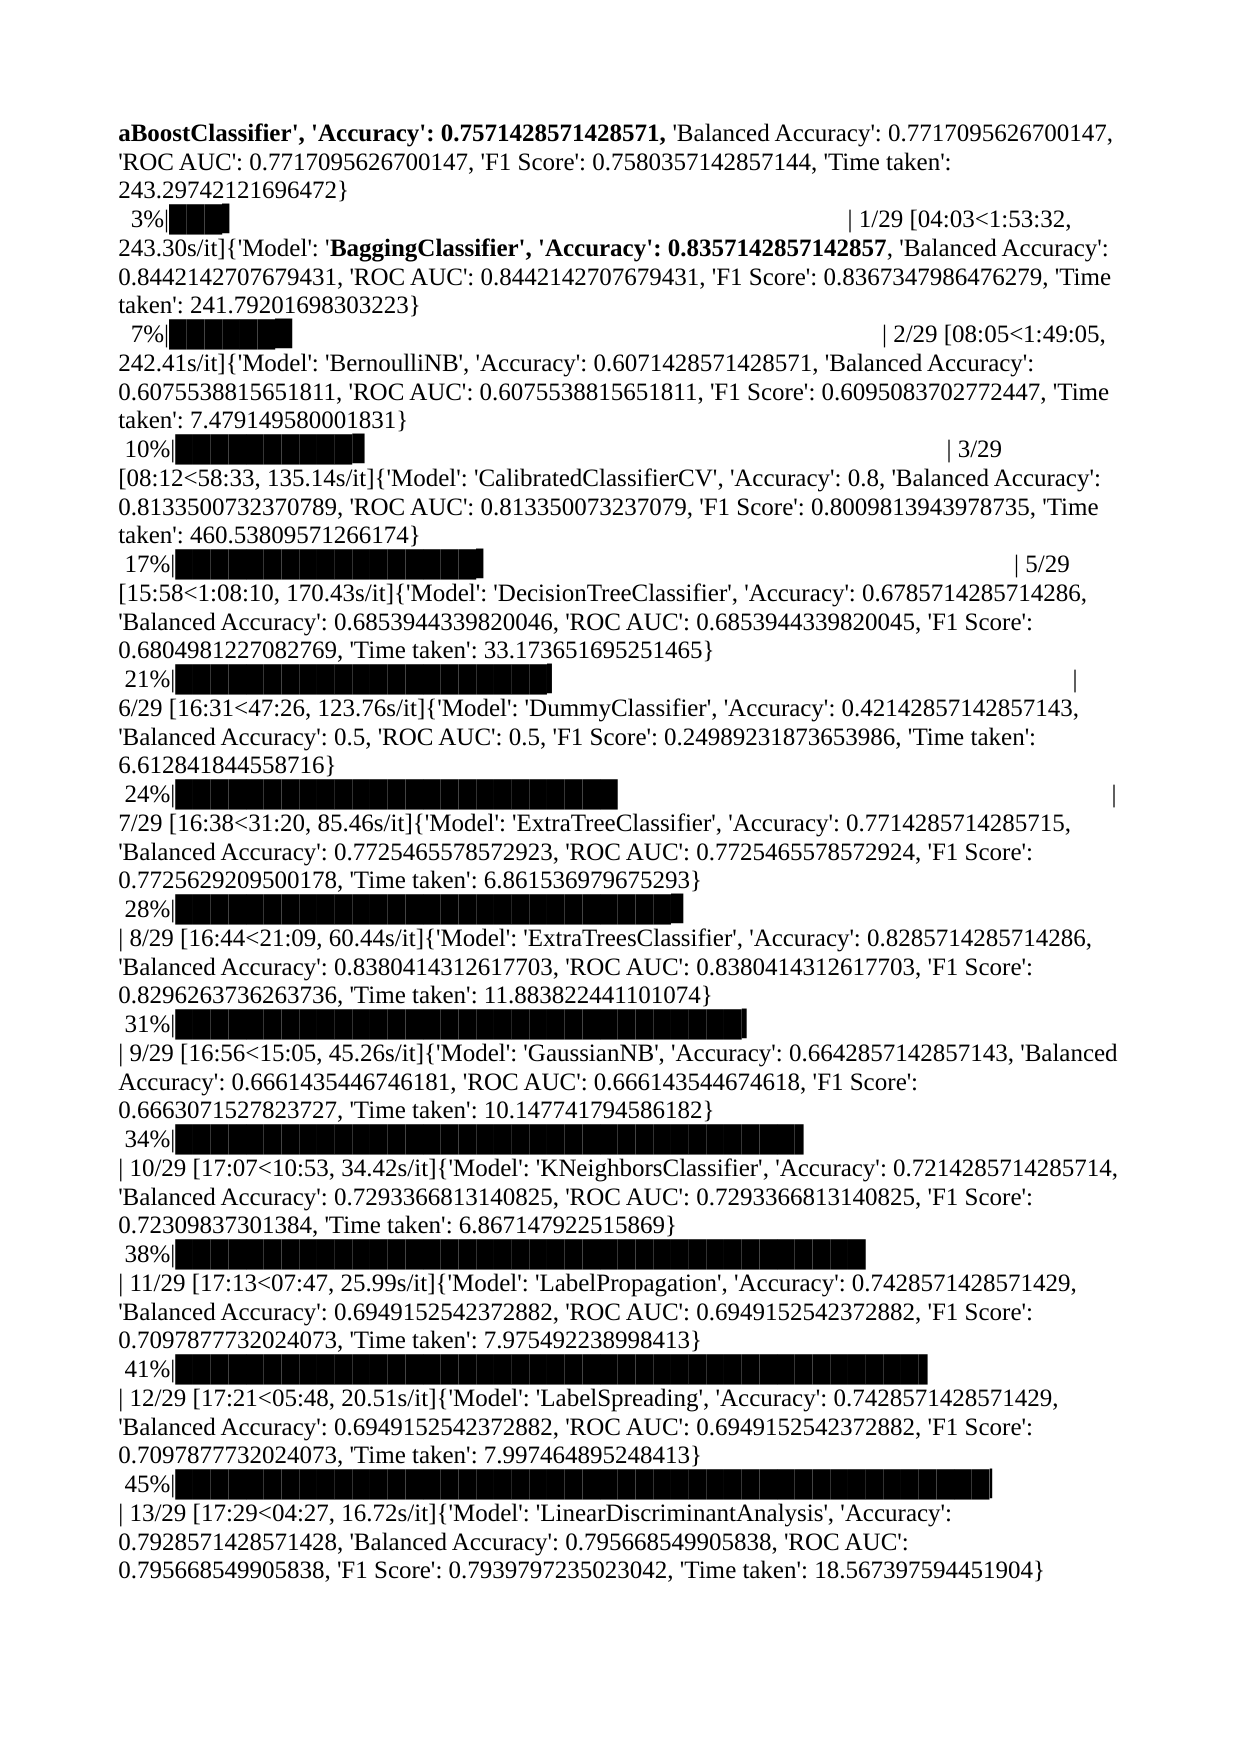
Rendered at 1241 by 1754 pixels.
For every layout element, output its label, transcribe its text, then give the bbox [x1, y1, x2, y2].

text 41%|██████████████████████████████████████████▌ | 12/29 [17:21<05:48, 20.51s/it]{'Model': 'LabelSpreading', 'Accuracy': 0.7428571428571429, 'Balanced Accuracy': 0.6949152542372882, 'ROC AUC': 0.6949152542372882, 'F1 Score': 0.7097877732024073, 'Time taken': 7.997464895248413} [118, 1354, 1122, 1469]
text 10%|██████████▋ | 3/29 [08:12<58:33, 135.14s/it]{'Model': 'CalibratedClassifierCV', 'Accuracy': 0.8, 'Balanced Accuracy': 0.8133500732370789, 'ROC AUC': 0.813350073237079, 'F1 Score': 0.8009813943978735, 'Time taken': 460.53809571266174} [118, 434, 1122, 549]
text 7%|██████▉ | 2/29 [08:05<1:49:05, 242.41s/it]{'Model': 'BernoulliNB', 'Accuracy': 0.6071428571428571, 'Balanced Accuracy': 0.6075538815651811, 'ROC AUC': 0.6075538815651811, 'F1 Score': 0.6095083702772447, 'Time taken': 7.479149580001831} [118, 319, 1122, 434]
text 45%|██████████████████████████████████████████████▏ | 13/29 [17:29<04:27, 16.72s/it]{'Model': 'LinearDiscriminantAnalysis', 'Accuracy': 0.7928571428571428, 'Balanced Accuracy': 0.795668549905838, 'ROC AUC': 0.795668549905838, 'F1 Score': 0.7939797235023042, 'Time taken': 18.567397594451904} [118, 1469, 1122, 1584]
text 31%|████████████████████████████████▎ | 9/29 [16:56<15:05, 45.26s/it]{'Model': 'GaussianNB', 'Accuracy': 0.6642857142857143, 'Balanced Accuracy': 0.6661435446746181, 'ROC AUC': 0.666143544674618, 'F1 Score': 0.6663071527823727, 'Time taken': 10.147741794586182} [118, 1009, 1122, 1124]
text 24%|█████████████████████████ | 7/29 [16:38<31:20, 85.46s/it]{'Model': 'ExtraTreeClassifier', 'Accuracy': 0.7714285714285715, 'Balanced Accuracy': 0.7725465578572923, 'ROC AUC': 0.7725465578572924, 'F1 Score': 0.7725629209500178, 'Time taken': 6.861536979675293} [118, 779, 1122, 894]
text 21%|█████████████████████▎ | 6/29 [16:31<47:26, 123.76s/it]{'Model': 'DummyClassifier', 'Accuracy': 0.42142857142857143, 'Balanced Accuracy': 0.5, 'ROC AUC': 0.5, 'F1 Score': 0.24989231873653986, 'Time taken': 6.612841844558716} [118, 664, 1122, 779]
text aBoostClassifier', 'Accuracy': 0.7571428571428571, 'Balanced Accuracy': 0.7717095626700147, 'ROC AUC': 0.7717095626700147, 'F1 Score': 0.7580357142857144, 'Time taken': 243.29742121696472} [118, 118, 1122, 204]
text 28%|████████████████████████████▋ | 8/29 [16:44<21:09, 60.44s/it]{'Model': 'ExtraTreesClassifier', 'Accuracy': 0.8285714285714286, 'Balanced Accuracy': 0.8380414312617703, 'ROC AUC': 0.8380414312617703, 'F1 Score': 0.8296263736263736, 'Time taken': 11.883822441101074} [118, 894, 1122, 1009]
text 3%|███▍ | 1/29 [04:03<1:53:32, 243.30s/it]{'Model': 'BaggingClassifier', 'Accuracy': 0.8357142857142857, 'Balanced Accuracy': 0.8442142707679431, 'ROC AUC': 0.8442142707679431, 'F1 Score': 0.8367347986476279, 'Time taken': 241.79201698303223} [118, 204, 1122, 319]
text 34%|███████████████████████████████████▌ | 10/29 [17:07<10:53, 34.42s/it]{'Model': 'KNeighborsClassifier', 'Accuracy': 0.7214285714285714, 'Balanced Accuracy': 0.7293366813140825, 'ROC AUC': 0.7293366813140825, 'F1 Score': 0.72309837301384, 'Time taken': 6.867147922515869} [118, 1124, 1122, 1239]
text 38%|███████████████████████████████████████ | 11/29 [17:13<07:47, 25.99s/it]{'Model': 'LabelPropagation', 'Accuracy': 0.7428571428571429, 'Balanced Accuracy': 0.6949152542372882, 'ROC AUC': 0.6949152542372882, 'F1 Score': 0.7097877732024073, 'Time taken': 7.975492238998413} [118, 1239, 1122, 1354]
text 17%|█████████████████▍ | 5/29 [15:58<1:08:10, 170.43s/it]{'Model': 'DecisionTreeClassifier', 'Accuracy': 0.6785714285714286, 'Balanced Accuracy': 0.6853944339820046, 'ROC AUC': 0.6853944339820045, 'F1 Score': 0.6804981227082769, 'Time taken': 33.173651695251465} [118, 549, 1122, 664]
